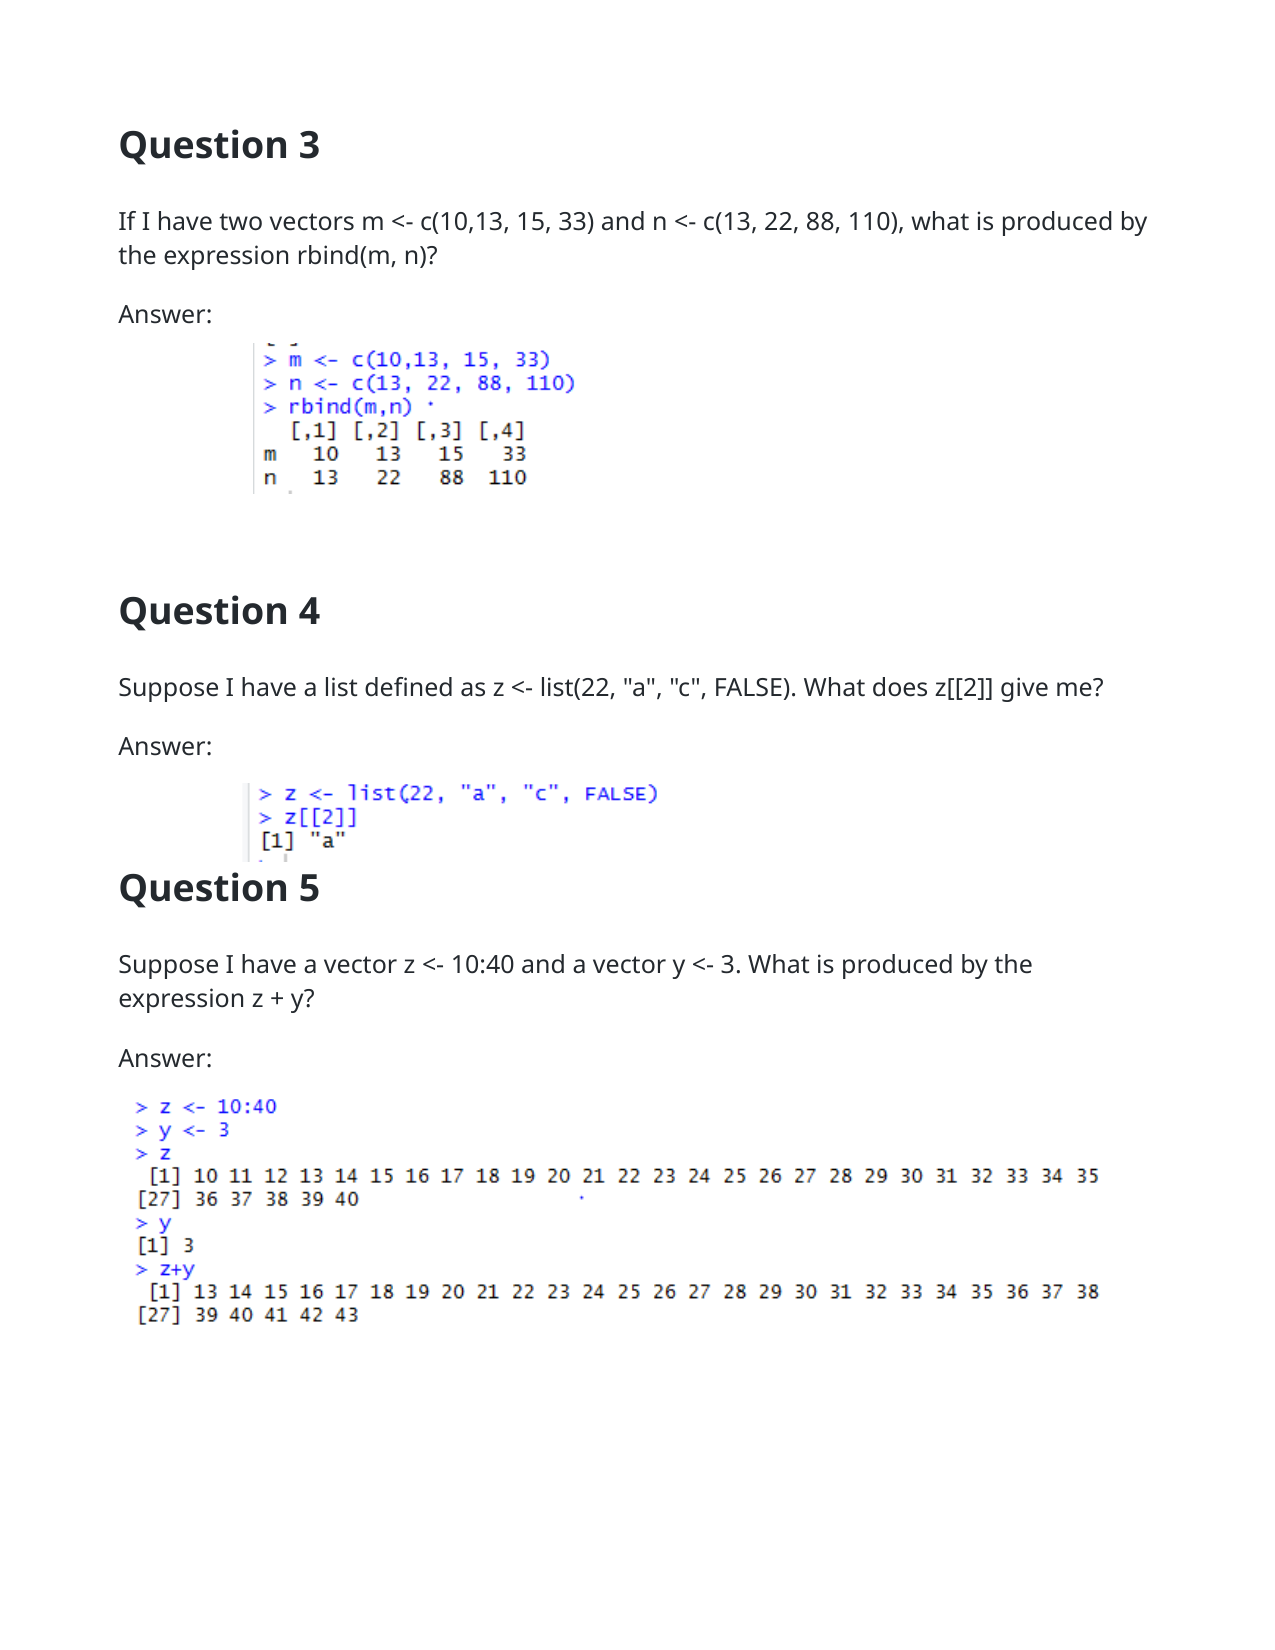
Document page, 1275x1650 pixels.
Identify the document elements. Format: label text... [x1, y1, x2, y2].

subtitle Question 4 [118, 584, 1157, 644]
subtitle Question 5 [118, 826, 1157, 921]
text Answer: [118, 1040, 1157, 1074]
text Answer: [118, 297, 1157, 331]
subtitle Question 3 [118, 118, 1157, 177]
text Suppose I have a list defined as z <- list(22, "a", "c", FALSE). What does z[[2]] give me? [118, 670, 1157, 704]
text If I have two vectors m <- c(10,13, 15, 33) and n <- c(13, 22, 88, 110), what is produced by the expression rbind(m, n)? [118, 203, 1157, 272]
text Suppose I have a vector z <- 10:40 and a vector y <- 3. What is produced by the expression z + y? [118, 947, 1157, 1015]
picture [253, 343, 607, 494]
picture [242, 783, 693, 862]
picture [133, 1098, 1125, 1328]
text Answer: [118, 729, 1157, 763]
